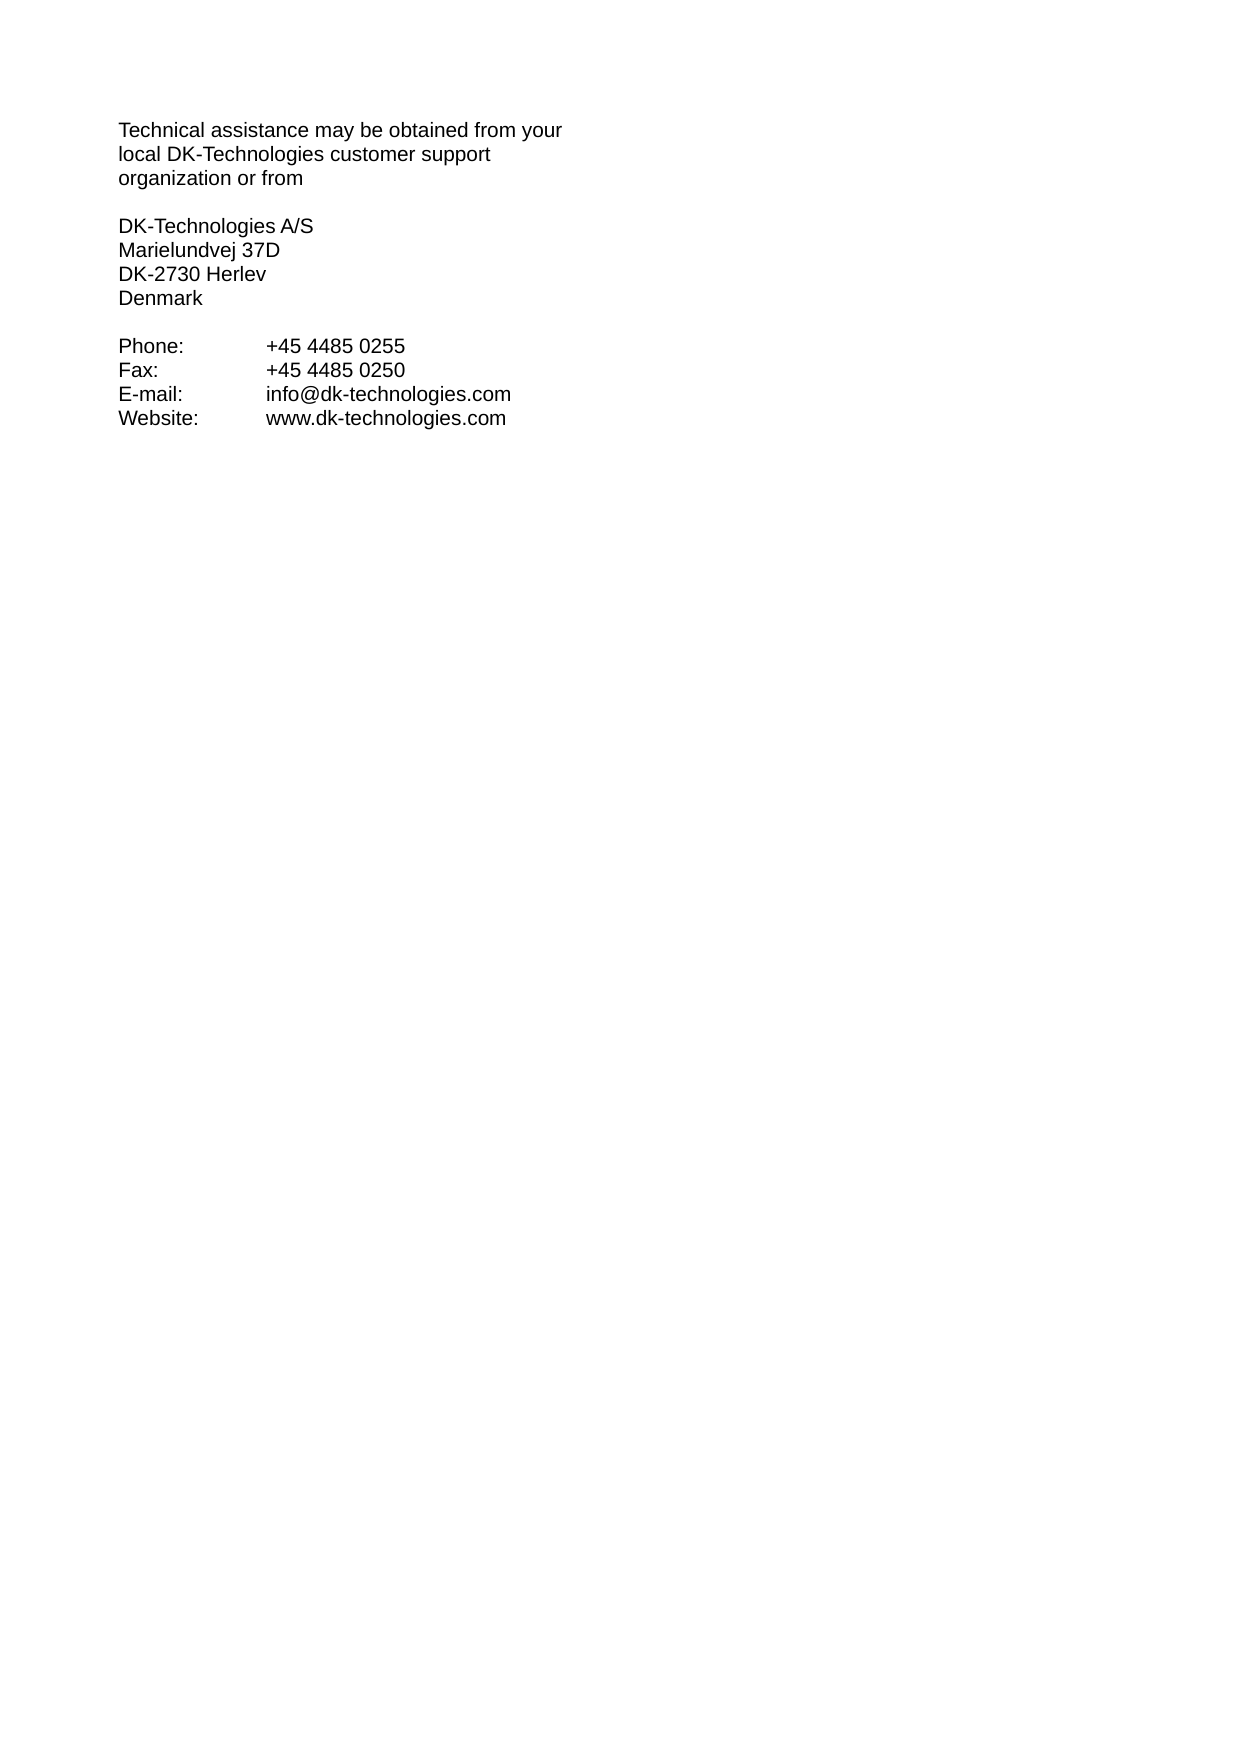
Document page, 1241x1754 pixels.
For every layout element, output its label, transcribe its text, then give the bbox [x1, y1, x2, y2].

text E-mail: info@dk-technologies.com [118, 382, 620, 406]
text Technical assistance may be obtained from your local DK-Technologies customer support organization or from [118, 118, 568, 190]
text Fax: +45 4485 0250 [118, 358, 620, 382]
text Phone: +45 4485 0255 [118, 334, 620, 358]
text Marielundvej 37D [118, 238, 620, 262]
text DK-2730 Herlev [118, 262, 620, 286]
text Denmark [118, 286, 620, 310]
text DK-Technologies A/S [118, 214, 620, 238]
text Website: www.dk-technologies.com [118, 406, 620, 429]
